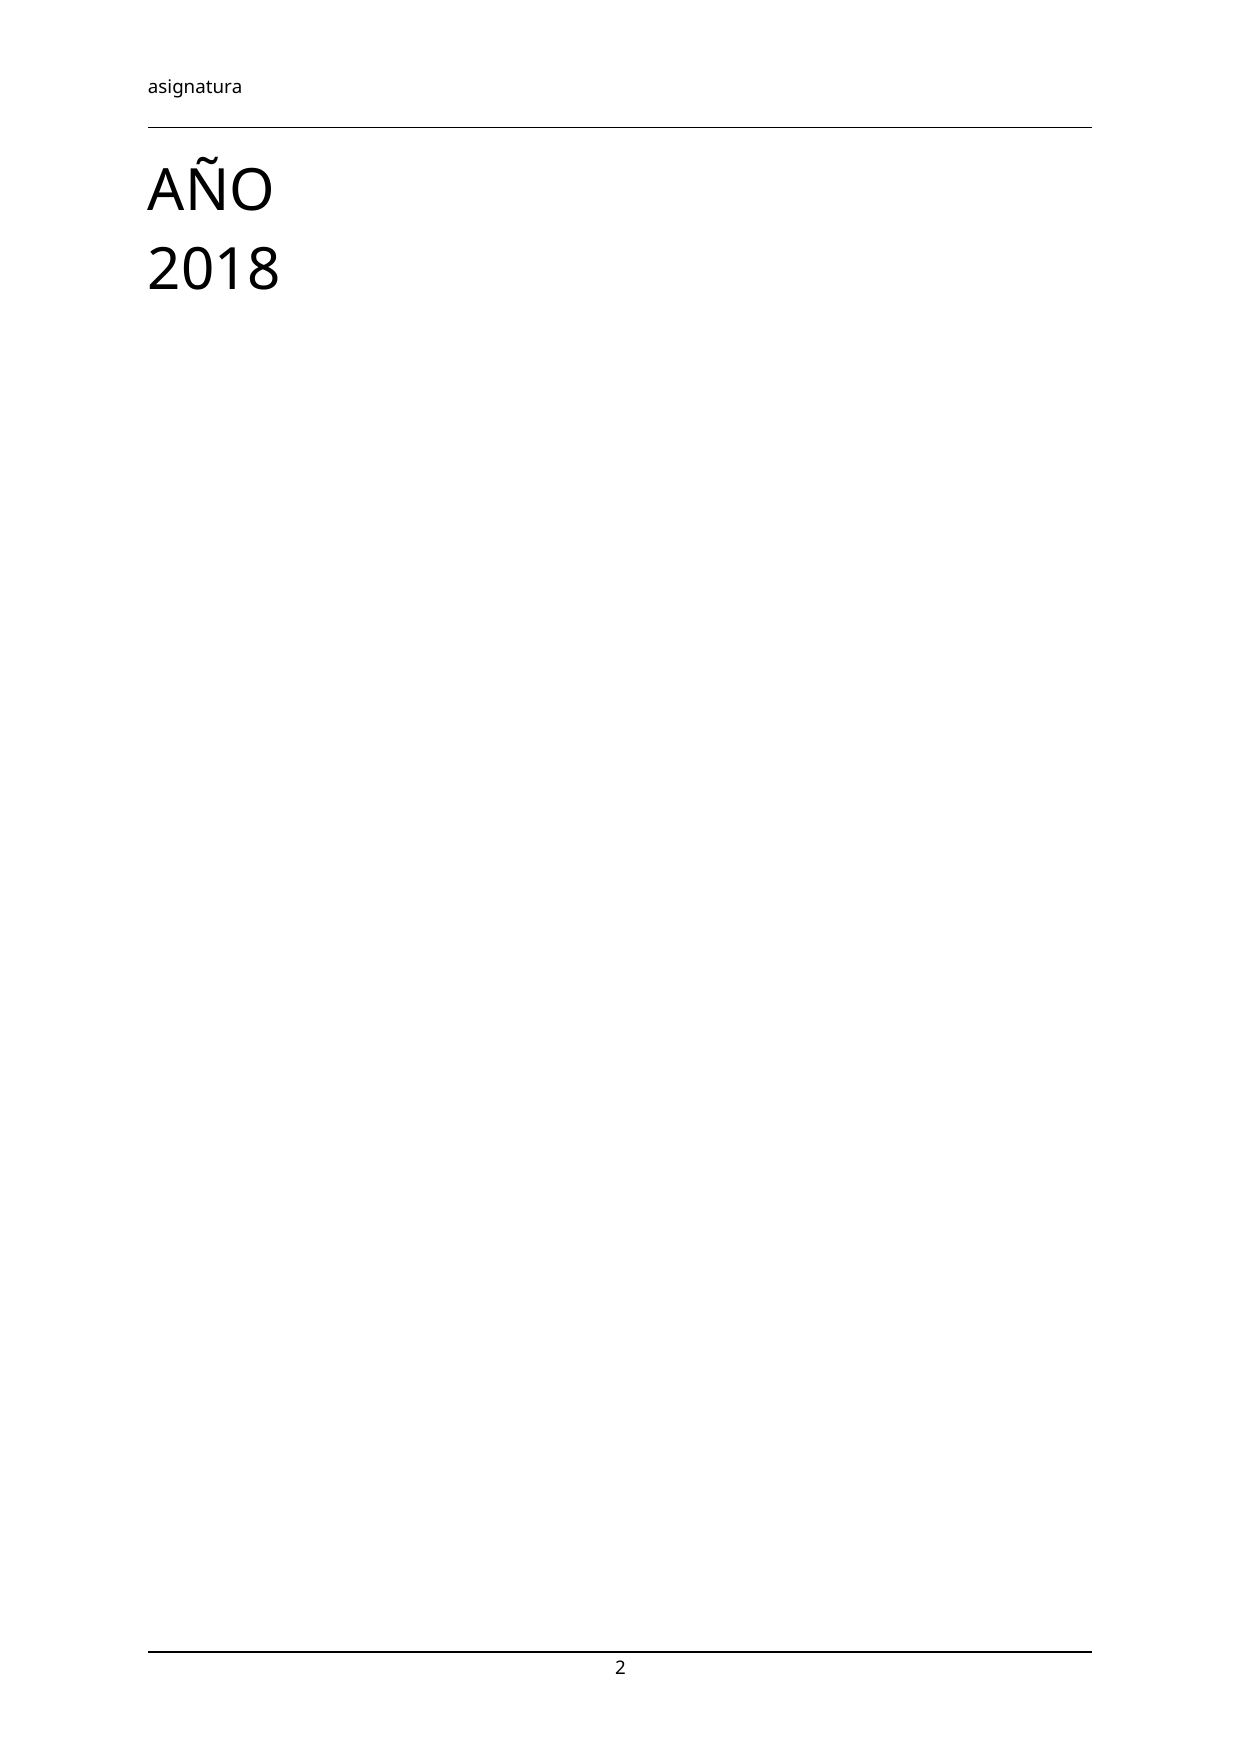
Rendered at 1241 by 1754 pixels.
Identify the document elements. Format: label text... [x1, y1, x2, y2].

text 2018 [148, 227, 1092, 307]
text AÑO [148, 148, 1092, 227]
